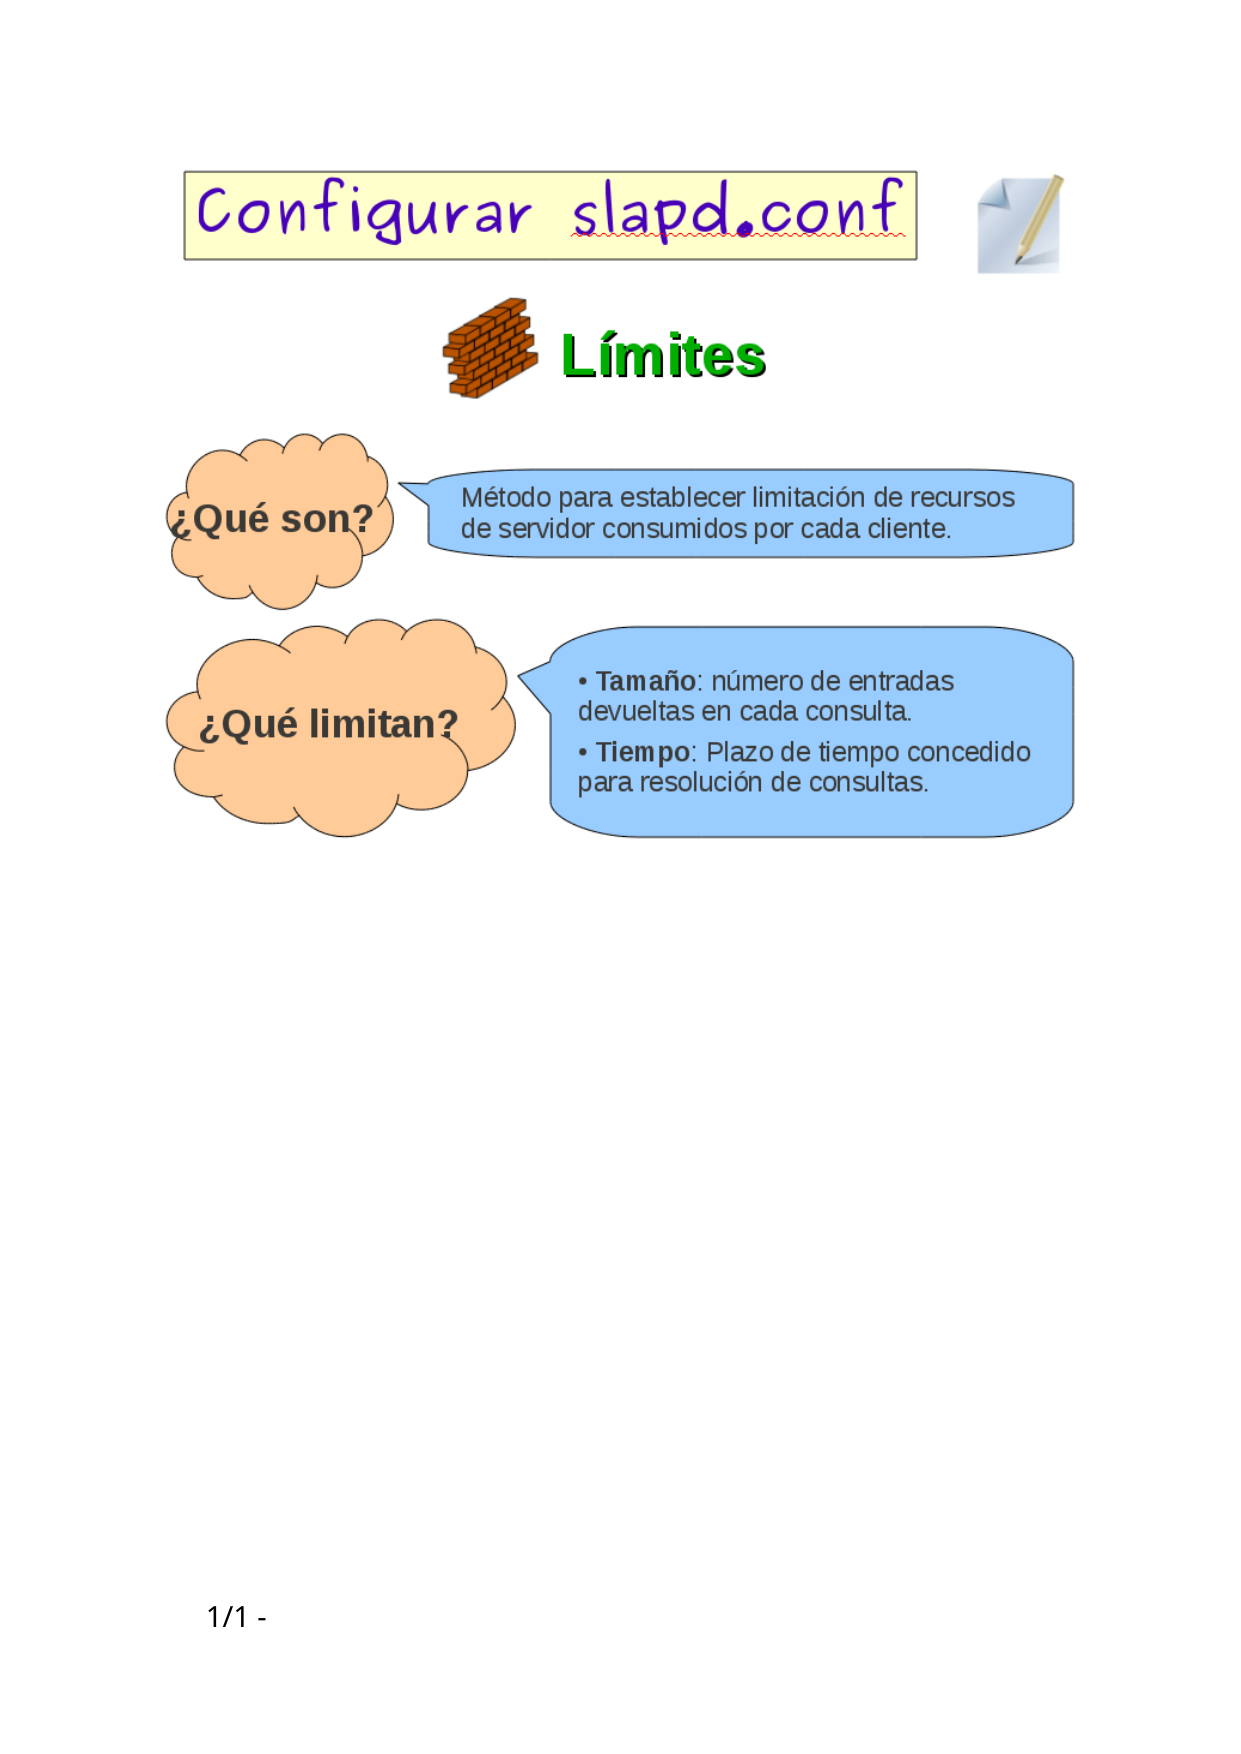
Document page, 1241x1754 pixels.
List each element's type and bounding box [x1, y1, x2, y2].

picture [132, 137, 1108, 872]
